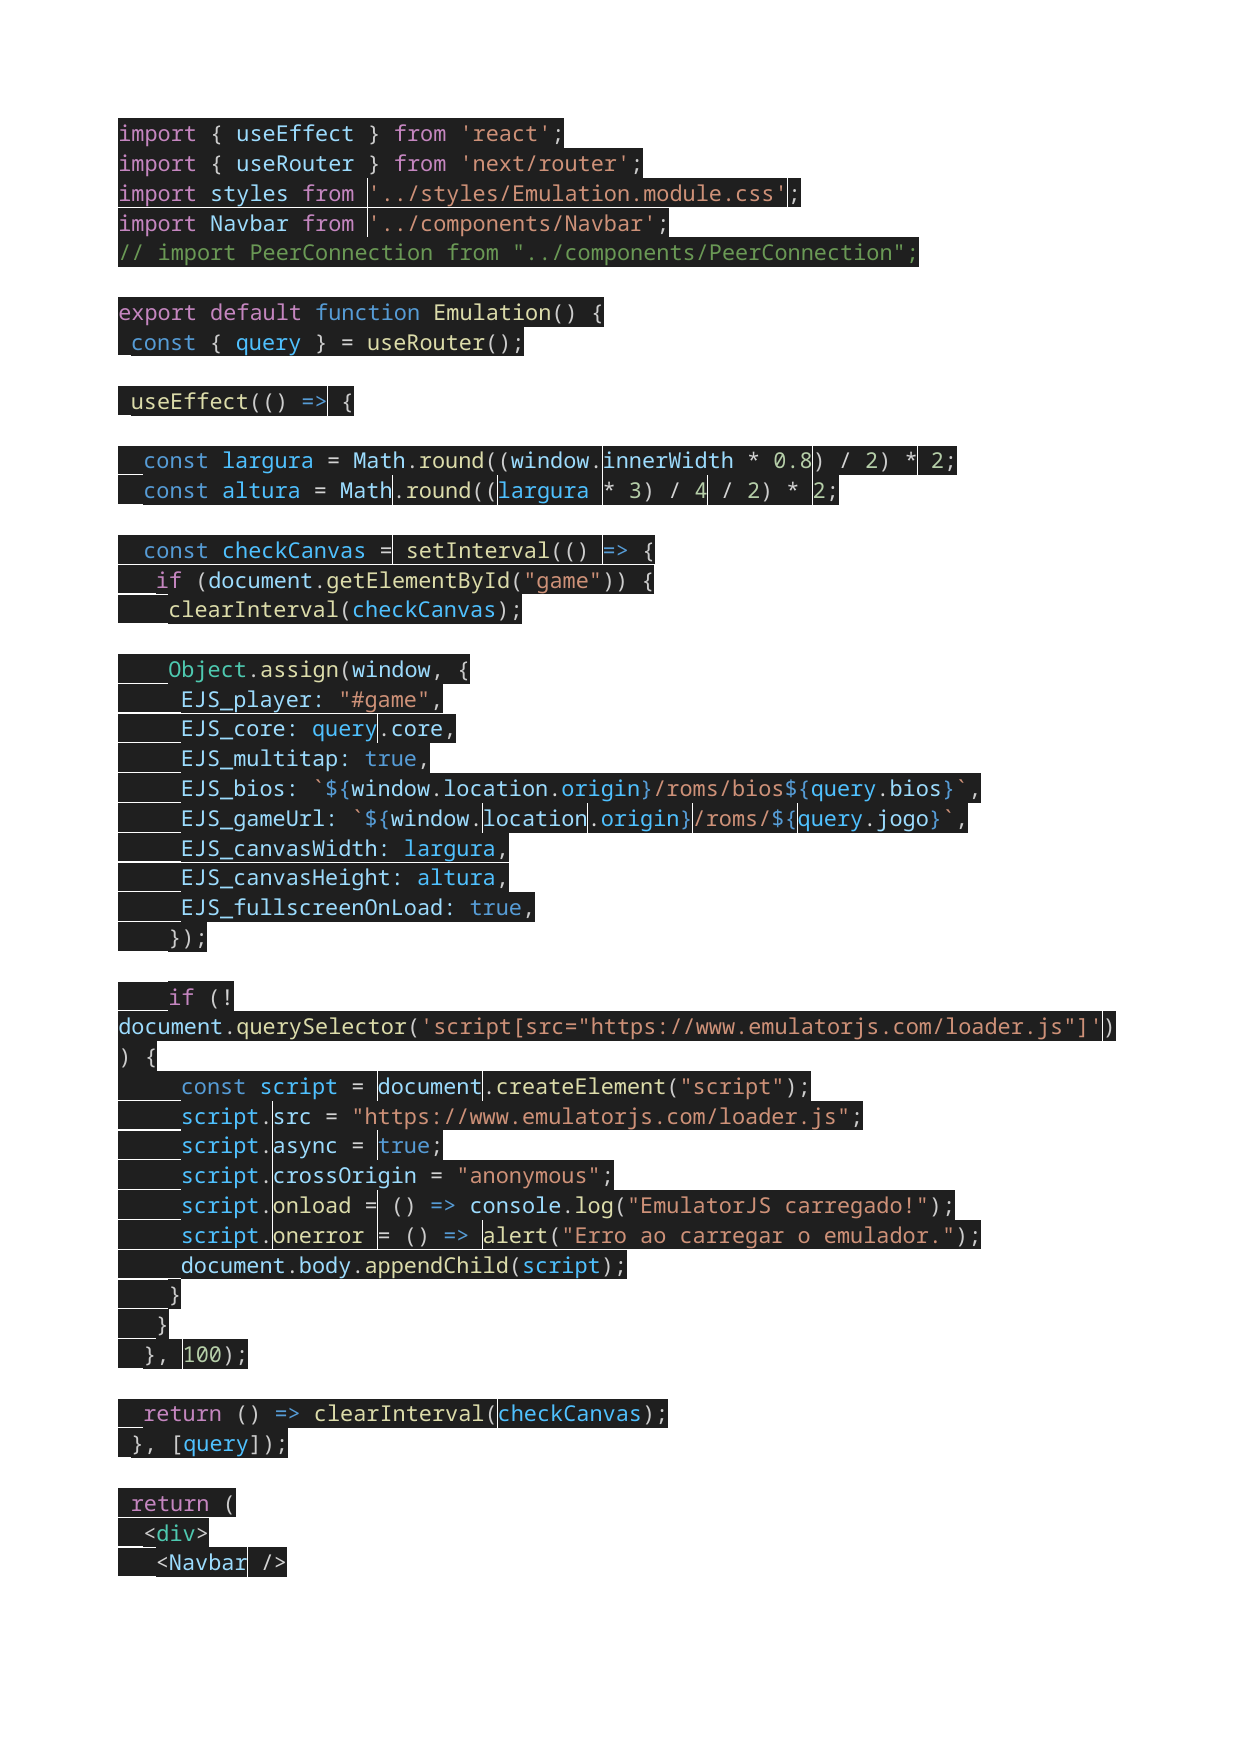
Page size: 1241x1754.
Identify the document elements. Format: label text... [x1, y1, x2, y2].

text } [118, 1309, 1122, 1339]
text // import PeerConnection from "../components/PeerConnection"; [118, 237, 1122, 267]
text return ( [118, 1488, 1122, 1517]
text EJS_player: "#game", [118, 684, 1122, 713]
text const script = document.createElement("script"); [118, 1071, 1122, 1101]
text script.crossOrigin = "anonymous"; [118, 1160, 1122, 1190]
text script.src = "https://www.emulatorjs.com/loader.js"; [118, 1101, 1122, 1130]
text EJS_multitap: true, [118, 743, 1122, 773]
text useEffect(() => { [118, 386, 1122, 416]
text import Navbar from '../components/Navbar'; [118, 207, 1122, 237]
text import { useEffect } from 'react'; [118, 118, 1122, 148]
text const largura = Math.round((window.innerWidth * 0.8) / 2) * 2; [118, 446, 1122, 475]
text const checkCanvas = setInterval(() => { [118, 535, 1122, 564]
text }); [118, 922, 1122, 952]
text EJS_canvasHeight: altura, [118, 862, 1122, 892]
text import styles from '../styles/Emulation.module.css'; [118, 178, 1122, 207]
text import { useRouter } from 'next/router'; [118, 148, 1122, 178]
text }, [query]); [118, 1428, 1122, 1458]
text const altura = Math.round((largura * 3) / 4 / 2) * 2; [118, 475, 1122, 505]
text <div> [118, 1517, 1122, 1547]
text } [118, 1279, 1122, 1309]
text return () => clearInterval(checkCanvas); [118, 1398, 1122, 1428]
text script.onload = () => console.log("EmulatorJS carregado!"); [118, 1190, 1122, 1220]
text <Navbar /> [118, 1547, 1122, 1577]
text clearInterval(checkCanvas); [118, 594, 1122, 624]
text }, 100); [118, 1339, 1122, 1369]
text script.onerror = () => alert("Erro ao carregar o emulador."); [118, 1220, 1122, 1249]
text EJS_gameUrl: `${window.location.origin}/roms/${query.jogo}`, [118, 803, 1122, 833]
text Object.assign(window, { [118, 654, 1122, 684]
text if (document.getElementById("game")) { [118, 564, 1122, 594]
text script.async = true; [118, 1130, 1122, 1160]
text EJS_core: query.core, [118, 713, 1122, 743]
text if (!document.querySelector('script[src="https://www.emulatorjs.com/loader.js"]')) { [118, 981, 1122, 1071]
text export default function Emulation() { [118, 297, 1122, 327]
text const { query } = useRouter(); [118, 327, 1122, 356]
text EJS_bios: `${window.location.origin}/roms/bios${query.bios}`, [118, 773, 1122, 803]
text EJS_fullscreenOnLoad: true, [118, 892, 1122, 922]
text document.body.appendChild(script); [118, 1249, 1122, 1279]
text EJS_canvasWidth: largura, [118, 833, 1122, 862]
